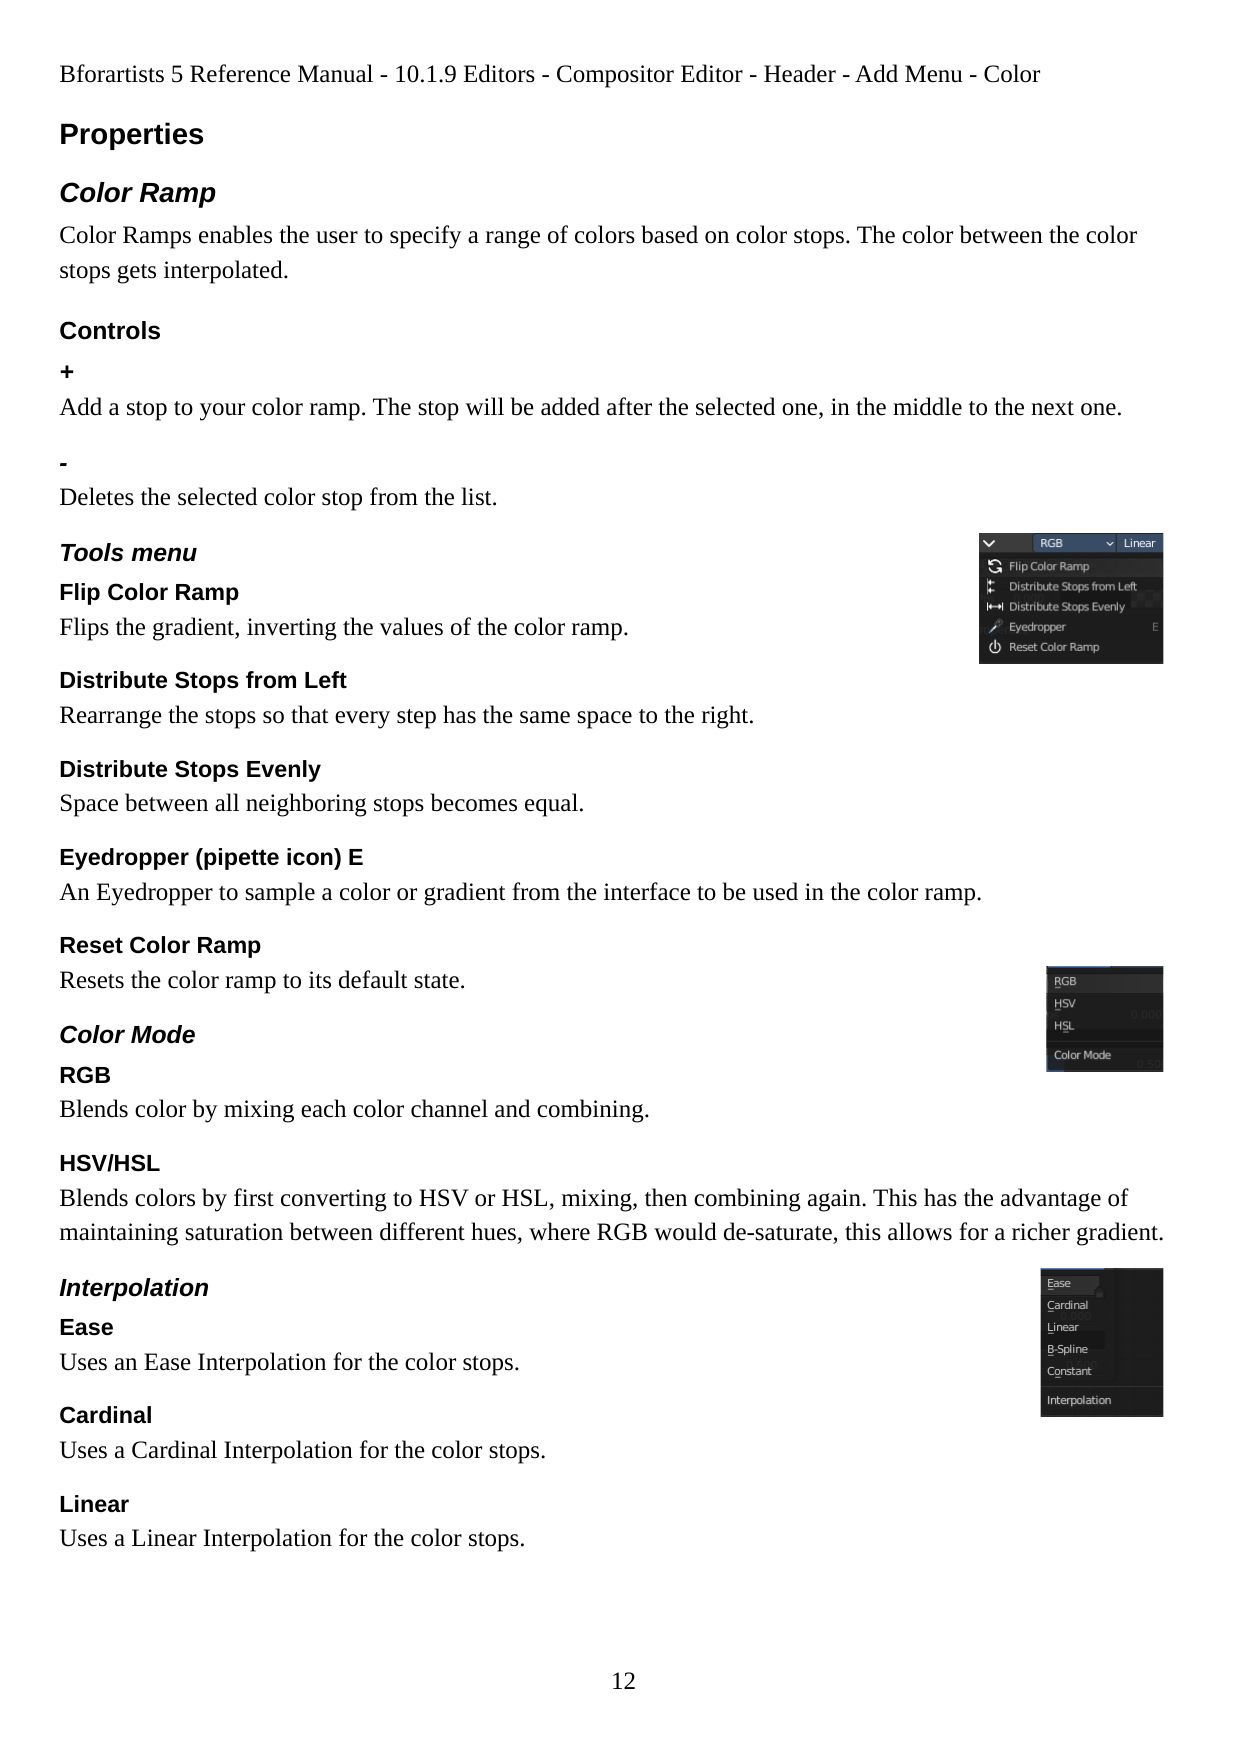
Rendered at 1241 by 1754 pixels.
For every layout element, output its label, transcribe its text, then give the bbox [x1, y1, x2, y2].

subtitle Cardinal [59, 1402, 1181, 1429]
subtitle Flip Color Ramp [59, 579, 979, 606]
text Color Ramps enables the user to specify a range of colors based on color stops. The color between the color stops gets interpolated. [59, 220, 1181, 284]
subtitle Tools menu [59, 538, 979, 566]
subtitle Color Ramp [59, 176, 1181, 208]
picture [1046, 966, 1164, 1072]
subtitle [1164, 1314, 1181, 1340]
text Uses a Cardinal Interpolation for the color stops. [59, 1435, 1181, 1464]
subtitle Distribute Stops Evenly [59, 755, 1181, 782]
subtitle HSV/HSL [59, 1150, 1181, 1177]
picture [979, 533, 1164, 664]
subtitle Eyedropper (pipette icon) E [59, 844, 1181, 871]
subtitle - [59, 448, 1181, 476]
subtitle [1164, 1020, 1181, 1049]
text Uses a Linear Interpolation for the color stops. [59, 1523, 1181, 1552]
text Blends colors by first converting to HSV or HSL, mixing, then combining again. This has the advantage of maintaining saturation between different hues, where RGB would de-saturate, this allows for a richer gradient. [59, 1183, 1181, 1246]
subtitle [1164, 1273, 1181, 1301]
text Flips the gradient, inverting the values of the color ramp. [59, 612, 979, 641]
text An Eyedropper to sample a color or gradient from the interface to be used in the color ramp. [59, 877, 1181, 906]
subtitle Reset Color Ramp [59, 932, 1181, 959]
text Blends color by mixing each color channel and combining. [59, 1094, 1181, 1123]
subtitle Interpolation [59, 1273, 1040, 1301]
text Deletes the selected color stop from the list. [59, 482, 1181, 511]
subtitle Ease [59, 1314, 1040, 1340]
picture [1040, 1268, 1164, 1417]
text Rearrange the stops so that every step has the same space to the right. [59, 700, 1181, 729]
subtitle RGB [59, 1061, 1181, 1088]
subtitle Controls [59, 316, 1181, 345]
subtitle Linear [59, 1490, 1181, 1517]
subtitle [1164, 579, 1181, 606]
subtitle [1164, 538, 1181, 566]
subtitle Color Mode [59, 1020, 1046, 1049]
text Space between all neighboring stops becomes equal. [59, 788, 1181, 817]
subtitle Distribute Stops from Left [59, 667, 1181, 694]
text Uses an Ease Interpolation for the color stops. [59, 1347, 1040, 1375]
subtitle + [59, 357, 1181, 386]
subtitle Properties [59, 117, 1181, 151]
text Resets the color ramp to its default state. [59, 965, 1181, 994]
text Add a stop to your color ramp. The stop will be added after the selected one, in the middle to the next one. [59, 392, 1181, 421]
